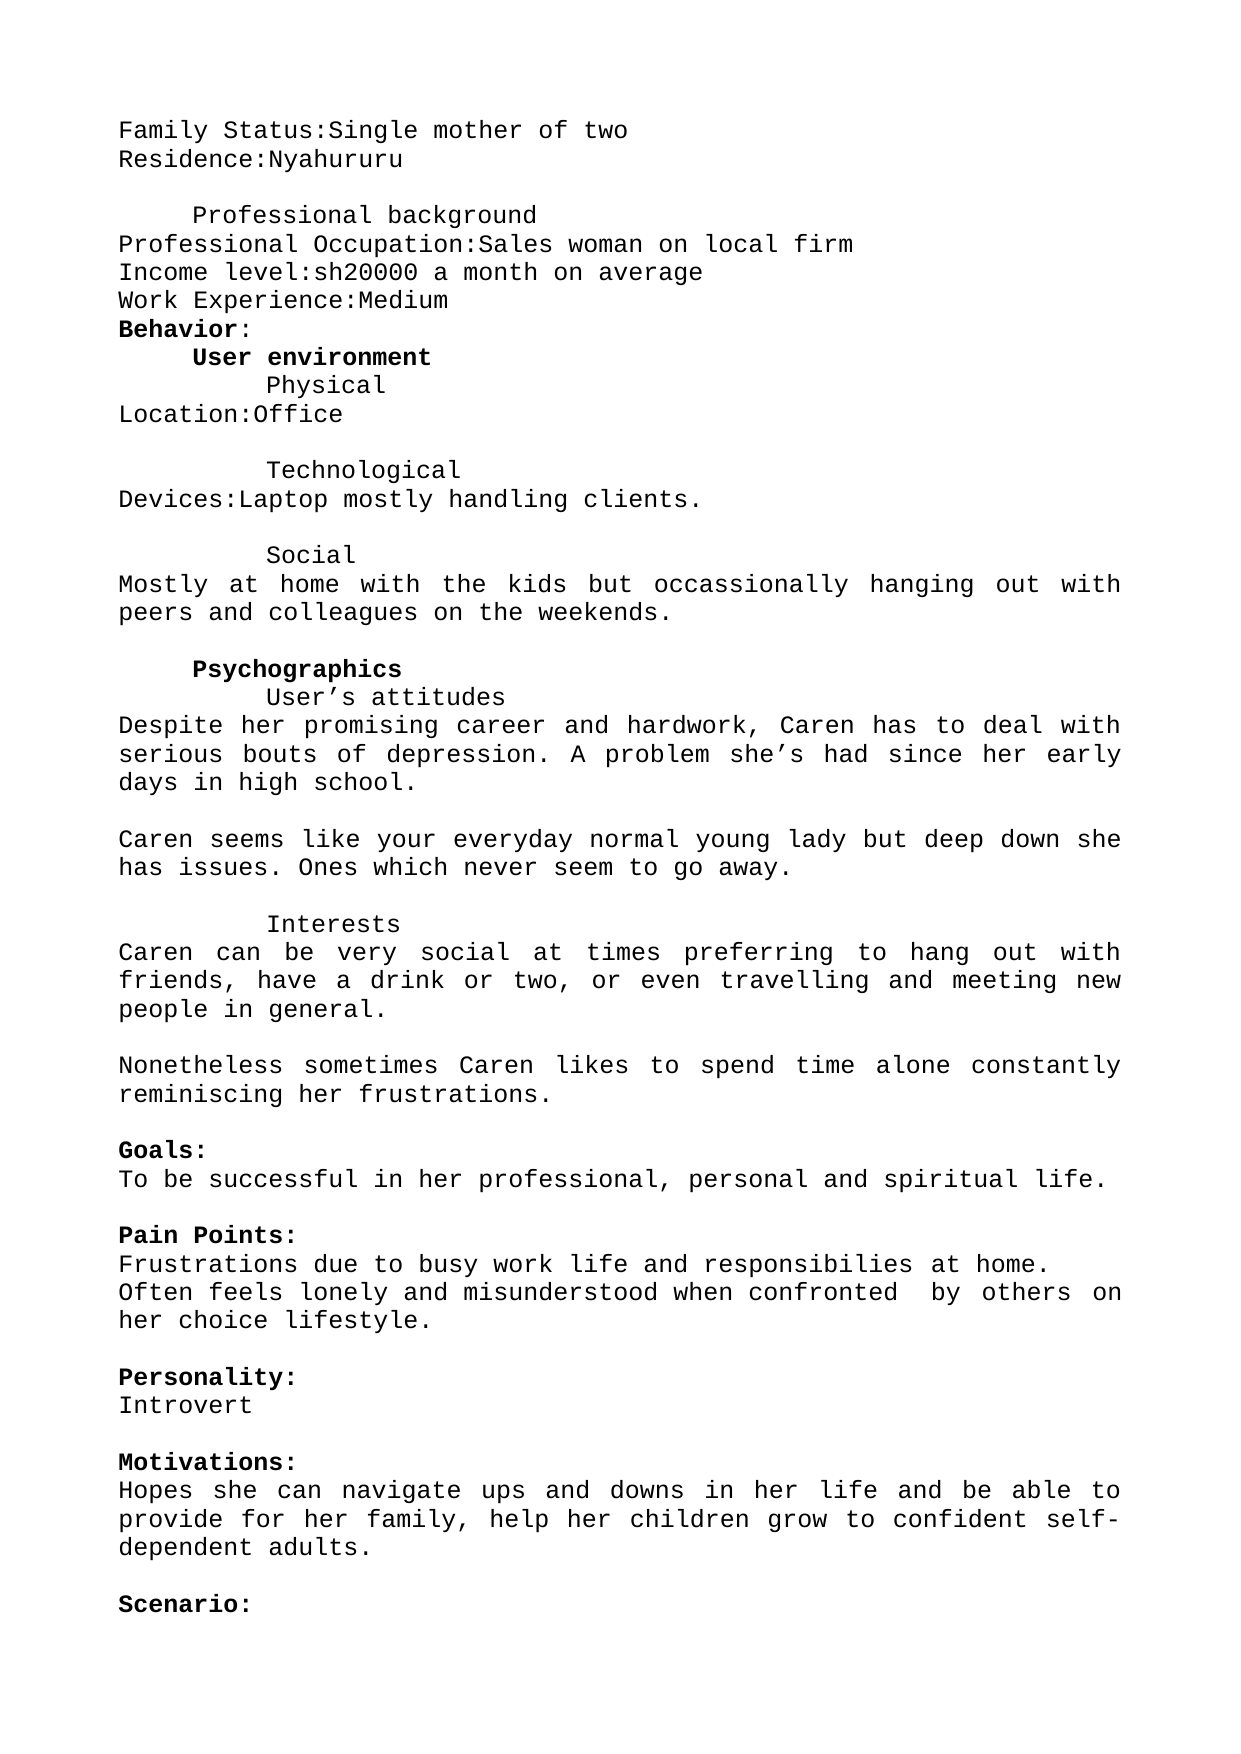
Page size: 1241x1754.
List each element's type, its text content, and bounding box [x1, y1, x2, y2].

text Frustrations due to busy work life and responsibilies at home. [118, 1251, 1122, 1280]
text Income level:sh20000 a month on average [118, 260, 1122, 288]
text Psychographics [118, 656, 1122, 685]
text Physical [118, 373, 1122, 401]
text Introvert [118, 1393, 1122, 1421]
text Interests [118, 911, 1122, 940]
text Goals: [118, 1138, 1122, 1166]
text Nonetheless sometimes Caren likes to spend time alone constantly reminiscing her frustrations. [118, 1053, 1122, 1110]
text Technological [118, 458, 1122, 486]
text Caren can be very social at times preferring to hang out with friends, have a drink or two, or even travelling and meeting new people in general. [118, 940, 1122, 1025]
text Scenario: [118, 1591, 1122, 1620]
text User environment [118, 345, 1122, 373]
text Despite her promising career and hardwork, Caren has to deal with serious bouts of depression. A problem she’s had since her early days in high school. [118, 713, 1122, 798]
text Caren seems like your everyday normal young lady but deep down she has issues. Ones which never seem to go away. [118, 826, 1122, 883]
text Mostly at home with the kids but occassionally hanging out with peers and colleagues on the weekends. [118, 571, 1122, 628]
text Personality: [118, 1365, 1122, 1393]
text Devices:Laptop mostly handling clients. [118, 486, 1122, 515]
text Hopes she can navigate ups and downs in her life and be able to provide for her family, help her children grow to confident self-dependent adults. [118, 1478, 1122, 1563]
text User’s attitudes [118, 685, 1122, 713]
text Behavior: [118, 316, 1122, 345]
text Often feels lonely and misunderstood when confronted by others on her choice lifestyle. [118, 1280, 1122, 1336]
text Work Experience:Medium [118, 288, 1122, 316]
text To be successful in her professional, personal and spiritual life. [118, 1166, 1122, 1195]
text Family Status:Single mother of two [118, 118, 1122, 146]
text Pain Points: [118, 1223, 1122, 1251]
text Motivations: [118, 1450, 1122, 1478]
text Residence:Nyahururu [118, 146, 1122, 175]
text Professional background [118, 203, 1122, 231]
text Social [118, 543, 1122, 571]
text Location:Office [118, 401, 1122, 430]
text Professional Occupation:Sales woman on local firm [118, 231, 1122, 260]
